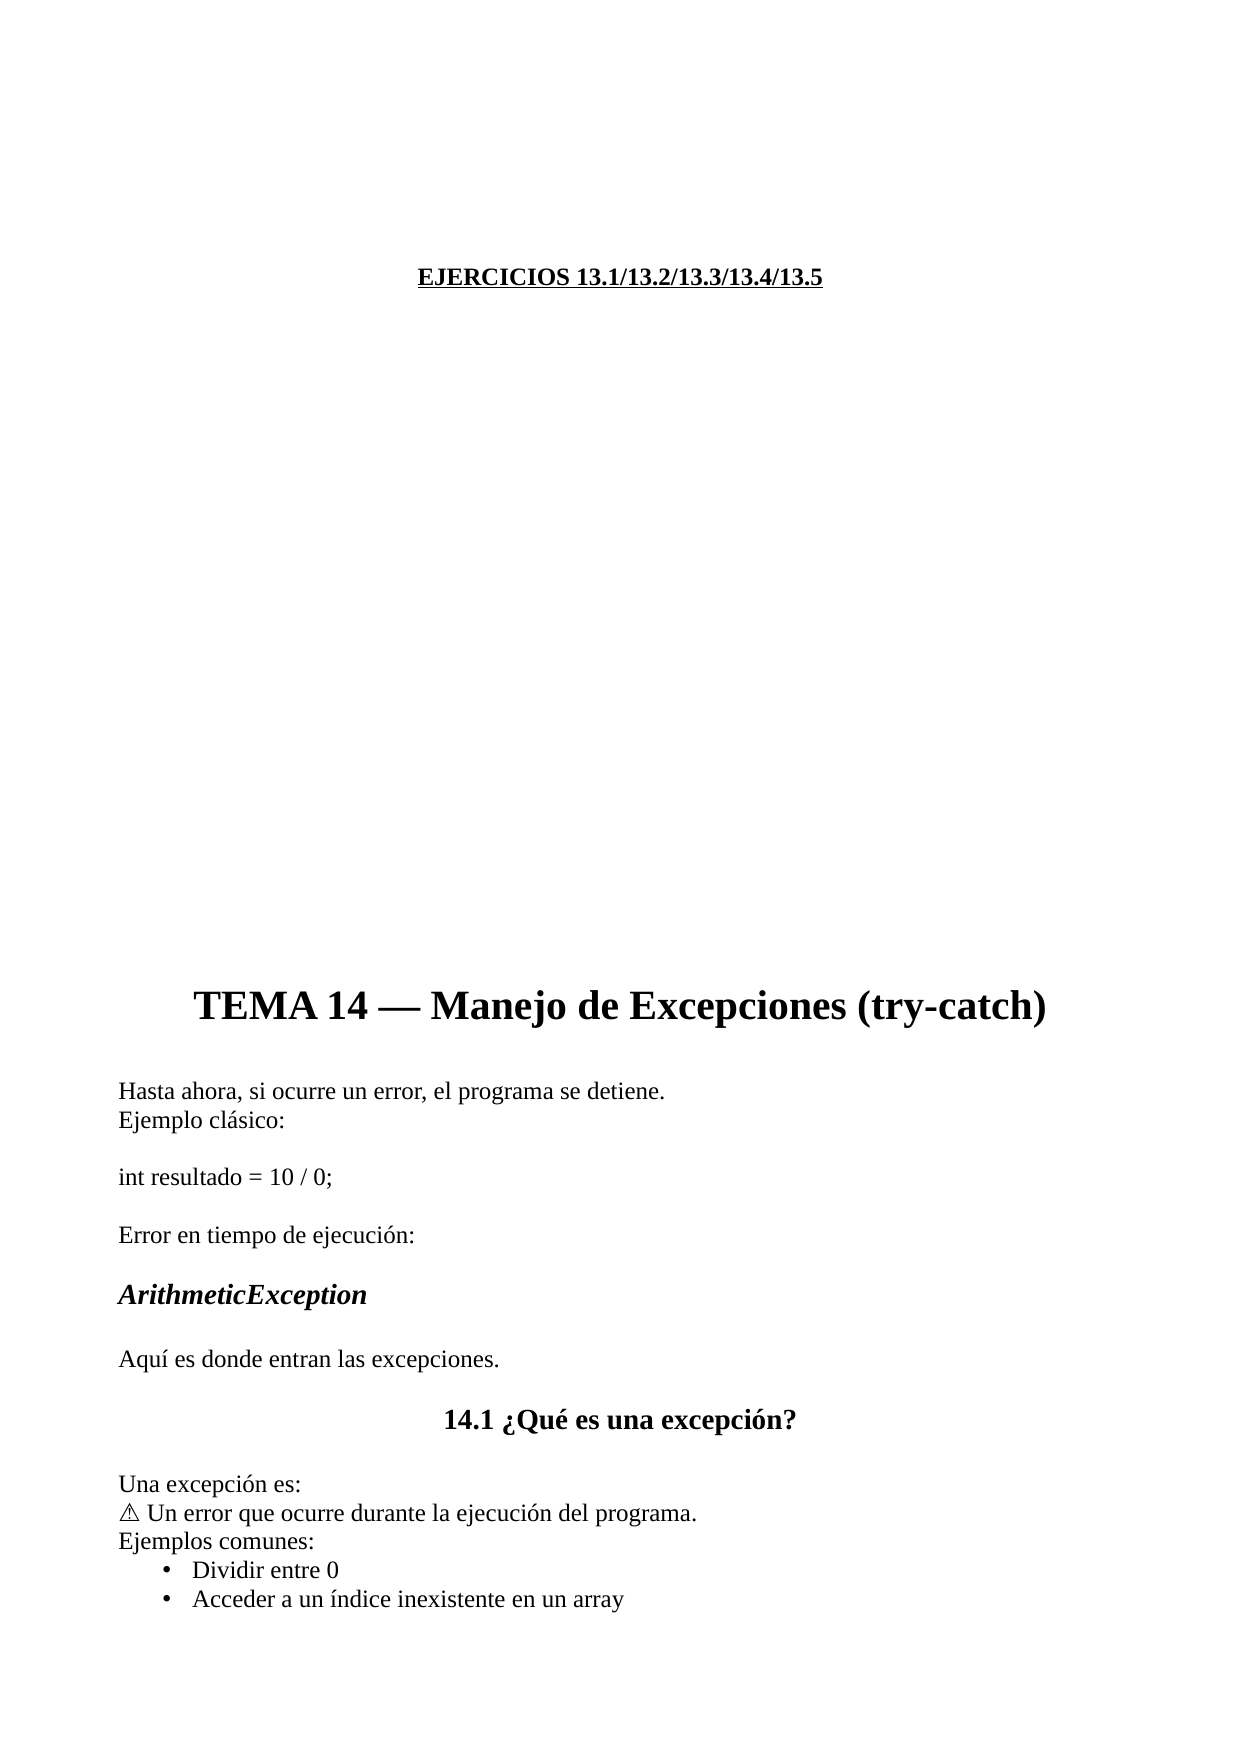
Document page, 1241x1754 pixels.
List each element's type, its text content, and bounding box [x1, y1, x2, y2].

list Acceder a un índice inexistente en un array [162, 1584, 1122, 1613]
text Error en tiempo de ejecución: [118, 1220, 1122, 1248]
text Una excepción es: [118, 1469, 1122, 1498]
text ⚠️ Un error que ocurre durante la ejecución del programa. [118, 1498, 1122, 1526]
text Hasta ahora, si ocurre un error, el programa se detiene. [118, 1076, 1122, 1105]
text 14.1 ¿Qué es una excepción? [118, 1402, 1122, 1435]
text ArithmeticException [118, 1248, 1122, 1311]
text Ejemplo clásico: [118, 1105, 1122, 1133]
text EJERCICIOS 13.1/13.2/13.3/13.4/13.5 [118, 262, 1122, 291]
text Ejemplos comunes: [118, 1526, 1122, 1555]
list Dividir entre 0 [162, 1555, 1122, 1584]
text Aquí es donde entran las excepciones. [118, 1344, 1122, 1373]
text TEMA 14 — Manejo de Excepciones (try-catch) [118, 980, 1122, 1028]
text int resultado = 10 / 0; [118, 1162, 1122, 1191]
